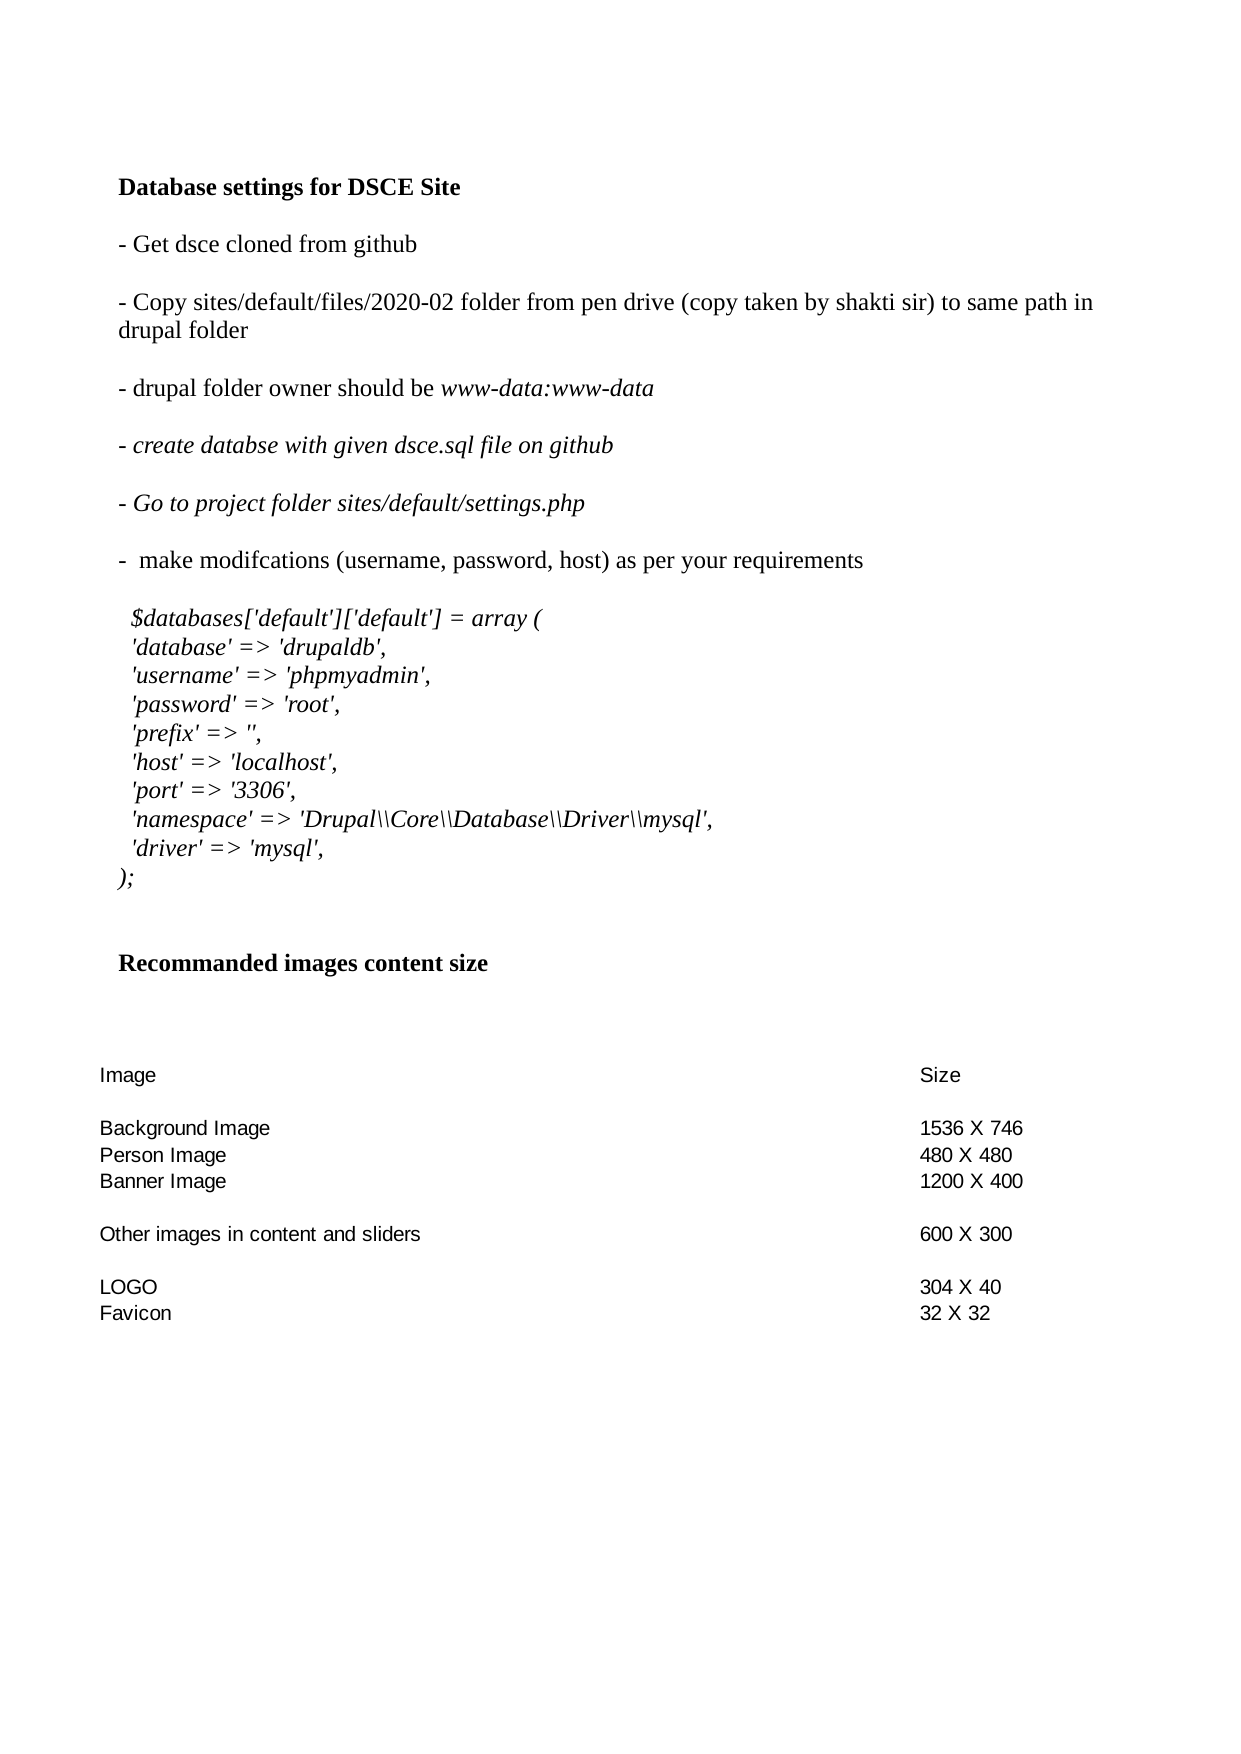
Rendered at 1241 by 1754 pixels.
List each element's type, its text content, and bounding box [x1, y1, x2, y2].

text 'password' => 'root', [118, 689, 1122, 718]
text - Go to project folder sites/default/settings.php [118, 488, 1122, 517]
text 'prefix' => '', [118, 718, 1122, 747]
text 'host' => 'localhost', [118, 747, 1122, 775]
text 'database' => 'drupaldb', [118, 632, 1122, 660]
text 'driver' => 'mysql', [118, 833, 1122, 862]
text - create databse with given dsce.sql file on github [118, 430, 1122, 459]
text ); [118, 862, 1122, 890]
text Database settings for DSCE Site [118, 172, 1122, 200]
text Recommanded images content size [118, 948, 1122, 977]
text $databases['default']['default'] = array ( [118, 603, 1122, 632]
text 'port' => '3306', [118, 775, 1122, 804]
text 'username' => 'phpmyadmin', [118, 660, 1122, 689]
text - make modifcations (username, password, host) as per your requirements [118, 545, 1122, 574]
text - Get dsce cloned from github [118, 229, 1122, 258]
text - Copy sites/default/files/2020-02 folder from pen drive (copy taken by shakti sir) to same path in drupal folder [118, 287, 1122, 344]
text 'namespace' => 'Drupal\\Core\\Database\\Driver\\mysql', [118, 804, 1122, 833]
text - drupal folder owner should be www-data:www-data [118, 373, 1122, 402]
